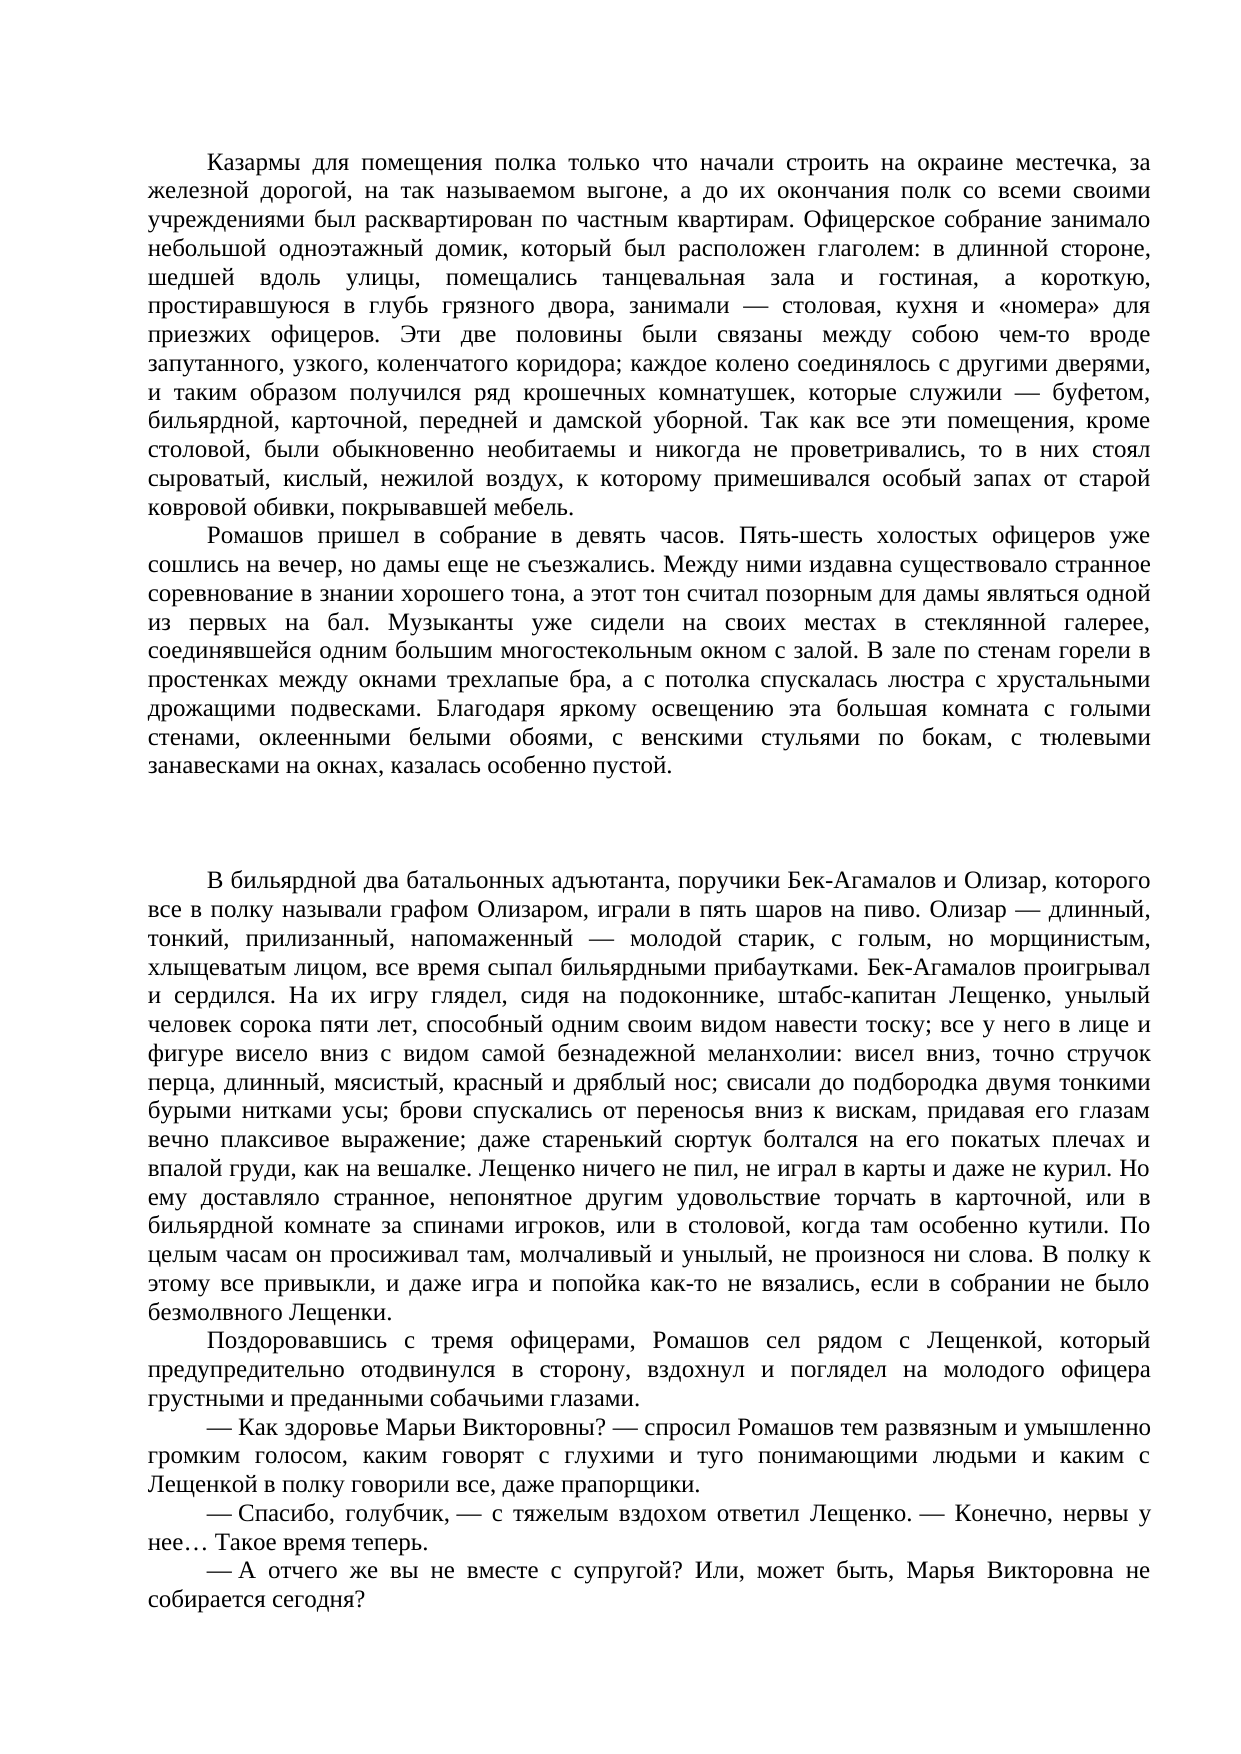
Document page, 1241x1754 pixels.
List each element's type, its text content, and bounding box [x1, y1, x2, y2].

text — Как здоровье Марьи Викторовны? — спросил Ромашов тем развязным и умышленно громким голосом, каким говорят с глухими и туго понимающими людьми и каким с Лещенкой в полку говорили все, даже прапорщики. [148, 1412, 1152, 1498]
text Поздоровавшись с тремя офицерами, Ромашов сел рядом с Лещенкой, который предупредительно отодвинулся в сторону, вздохнул и поглядел на молодого офицера грустными и преданными собачьими глазами. [148, 1326, 1152, 1412]
text — Спасибо, голубчик, — с тяжелым вздохом ответил Лещенко. — Конечно, нервы у нее… Такое время теперь. [148, 1498, 1152, 1556]
text — А отчего же вы не вместе с супругой? Или, может быть, Марья Викторовна не собирается сегодня? [148, 1556, 1152, 1613]
text В бильярдной два батальонных адъютанта, поручики Бек-Агамалов и Олизар, которого все в полку называли графом Олизаром, играли в пять шаров на пиво. Олизар — длинный, тонкий, прилизанный, напомаженный — молодой старик, с голым, но морщинистым, хлыщеватым лицом, все время сыпал бильярдными прибаутками. Бек-Агамалов проигрывал и сердился. На их игру глядел, сидя на подоконнике, штабс-капитан Лещенко, унылый человек сорока пяти лет, способный одним своим видом навести тоску; все у него в лице и фигуре висело вниз с видом самой безнадежной меланхолии: висел вниз, точно стручок перца, длинный, мясистый, красный и дряблый нос; свисали до подбородка двумя тонкими бурыми нитками усы; брови спускались от переносья вниз к вискам, придавая его глазам вечно плаксивое выражение; даже старенький сюртук болтался на его покатых плечах и впалой груди, как на вешалке. Лещенко ничего не пил, не играл в карты и даже не курил. Но ему доставляло странное, непонятное другим удовольствие торчать в карточной, или в бильярдной комнате за спинами игроков, или в столовой, когда там особенно кутили. По целым часам он просиживал там, молчаливый и унылый, не произнося ни слова. В полку к этому все привыкли, и даже игра и попойка как-то не вязались, если в собрании не было безмолвного Лещенки. [148, 866, 1152, 1326]
text Казармы для помещения полка только что начали строить на окраине местечка, за железной дорогой, на так называемом выгоне, а до их окончания полк со всеми своими учреждениями был расквартирован по частным квартирам. Офицерское собрание занимало небольшой одноэтажный домик, который был расположен глаголем: в длинной стороне, шедшей вдоль улицы, помещались танцевальная зала и гостиная, а короткую, простиравшуюся в глубь грязного двора, занимали — столовая, кухня и «номера» для приезжих офицеров. Эти две половины были связаны между собою чем-то вроде запутанного, узкого, коленчатого коридора; каждое колено соединялось с другими дверями, и таким образом получился ряд крошечных комнатушек, которые служили — буфетом, бильярдной, карточной, передней и дамской уборной. Так как все эти помещения, кроме столовой, были обыкновенно необитаемы и никогда не проветривались, то в них стоял сыроватый, кислый, нежилой воздух, к которому примешивался особый запах от старой ковровой обивки, покрывавшей мебель. [148, 147, 1152, 521]
text Ромашов пришел в собрание в девять часов. Пять-шесть холостых офицеров уже сошлись на вечер, но дамы еще не съезжались. Между ними издавна существовало странное соревнование в знании хорошего тона, а этот тон считал позорным для дамы являться одной из первых на бал. Музыканты уже сидели на своих местах в стеклянной галерее, соединявшейся одним большим многостекольным окном с залой. В зале по стенам горели в простенках между окнами трехлапые бра, а с потолка спускалась люстра с хрустальными дрожащими подвесками. Благодаря яркому освещению эта большая комната с голыми стенами, оклеенными белыми обоями, с венскими стульями по бокам, с тюлевыми занавесками на окнах, казалась особенно пустой. [148, 521, 1152, 779]
